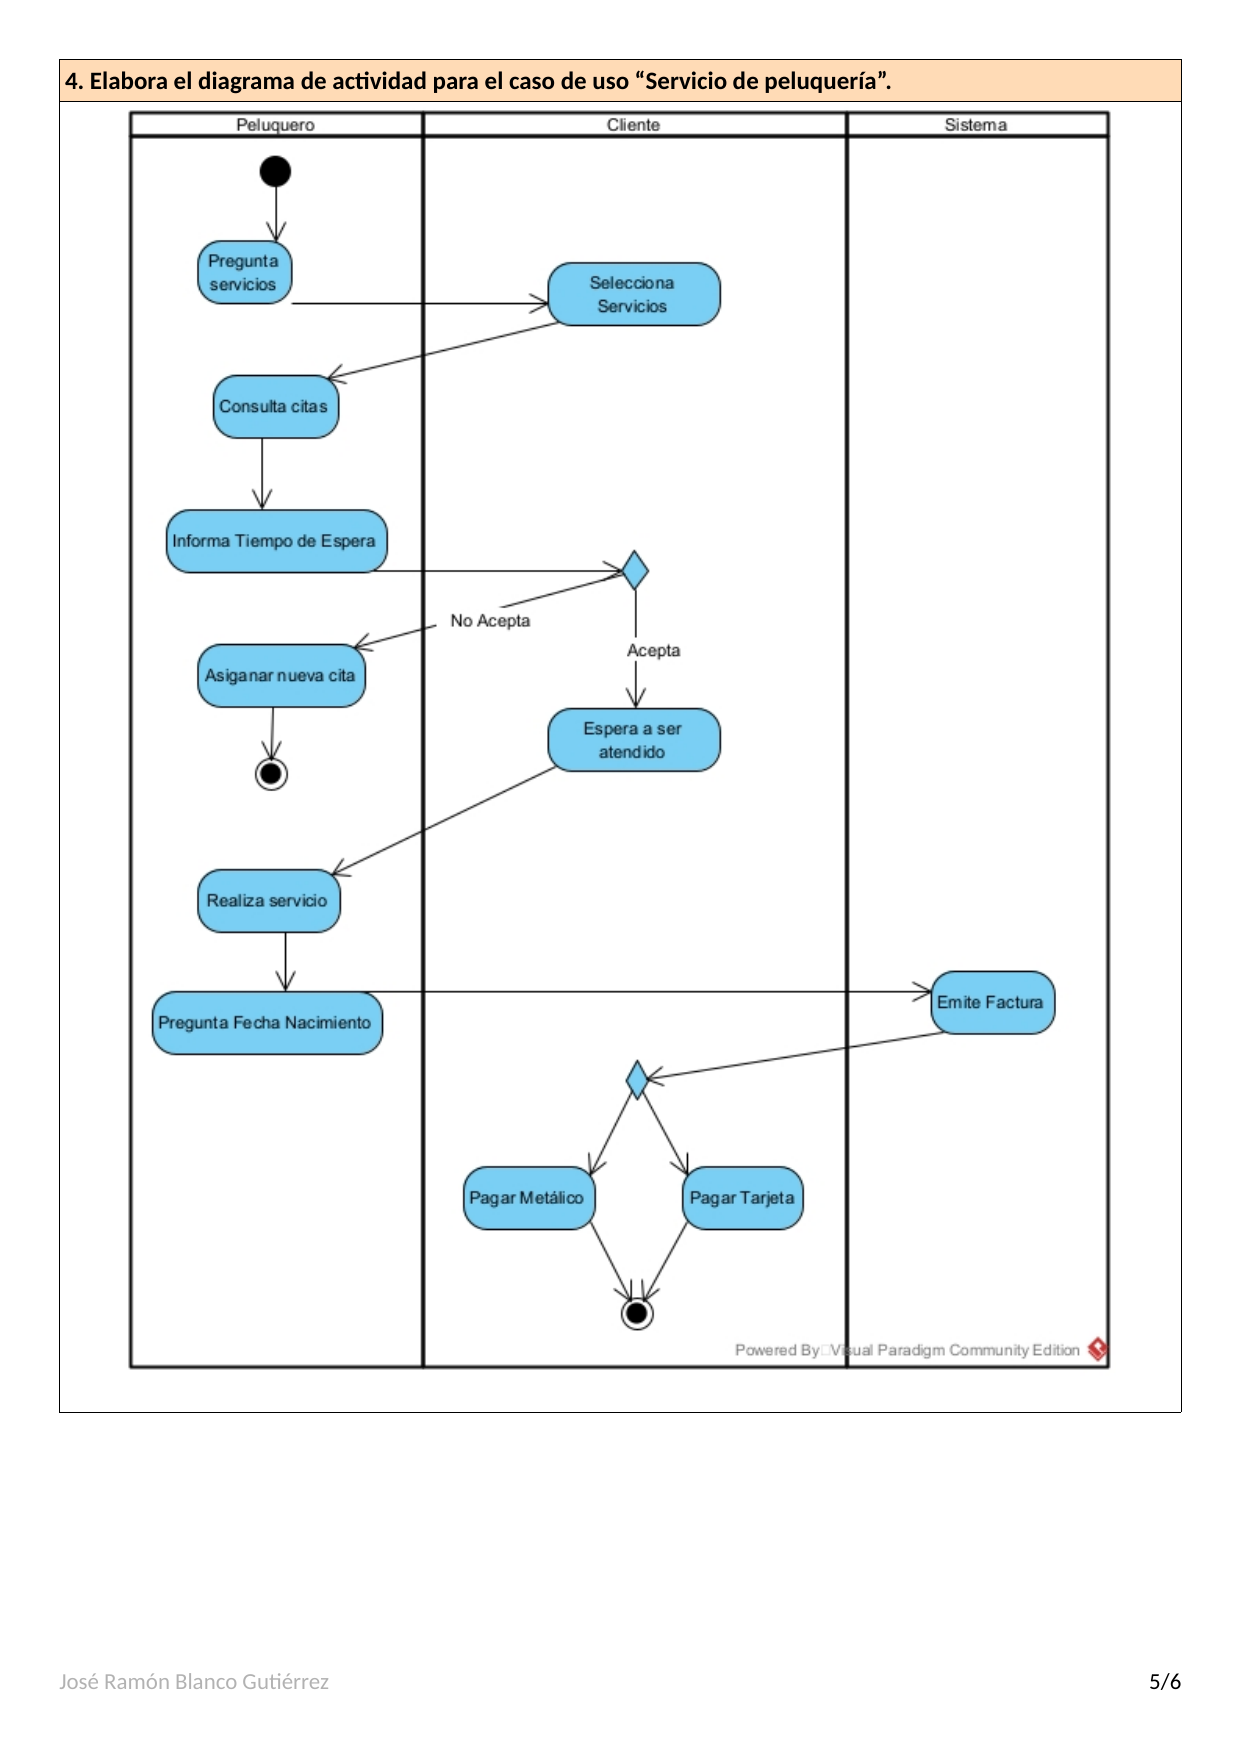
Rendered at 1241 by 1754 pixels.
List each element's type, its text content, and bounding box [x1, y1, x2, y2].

table_cell [60, 102, 1181, 1412]
picture [124, 107, 1117, 1376]
table_header 4. Elabora el diagrama de actividad para el caso de uso “Servicio de peluquería”. [60, 60, 1181, 101]
